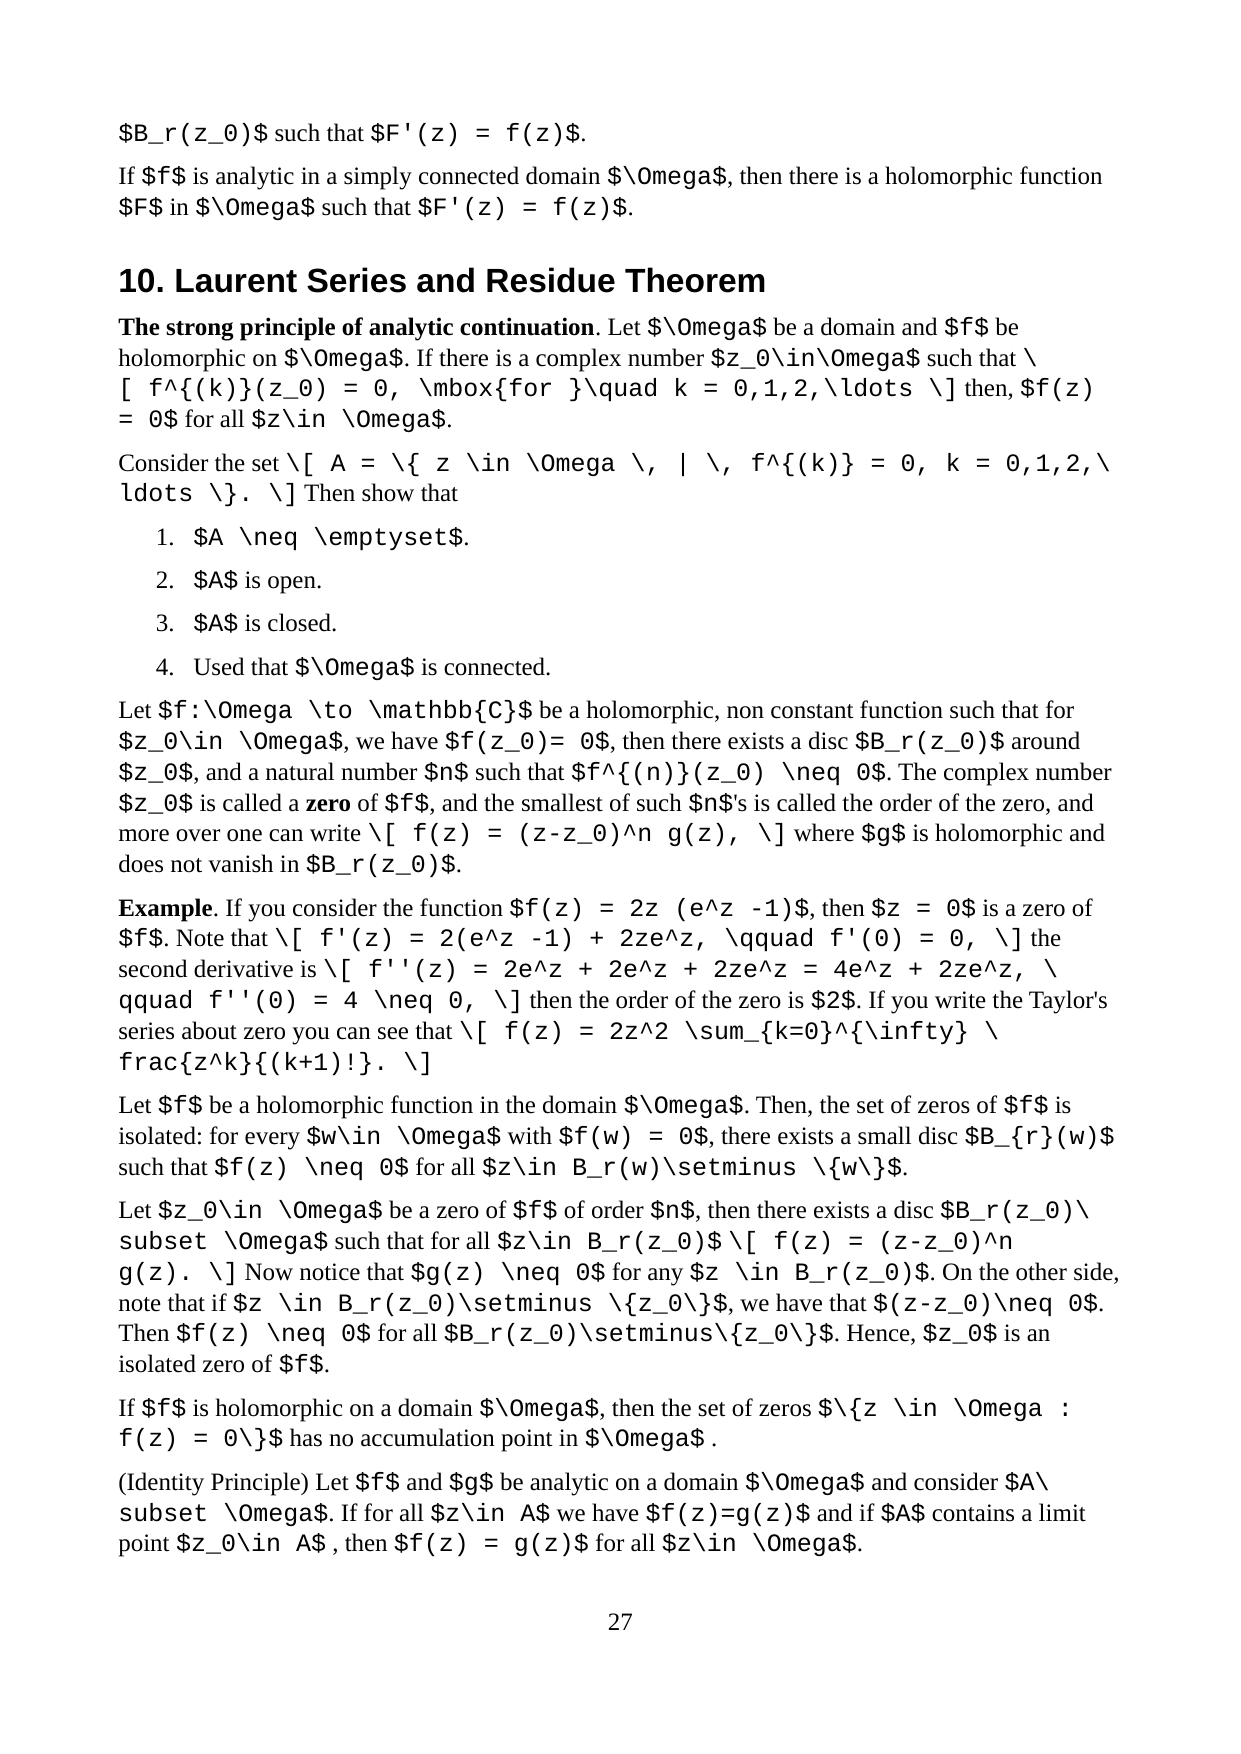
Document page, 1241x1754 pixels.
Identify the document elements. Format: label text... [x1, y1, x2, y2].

text If $f$ is holomorphic on a domain $\Omega$, then the set of zeros $\{z \in \Omega : f(z) = 0\}$ has no accumulation point in $\Omega$ . [118, 1393, 1122, 1454]
text If $f$ is analytic in a simply connected domain $\Omega$, then there is a holomorphic function $F$ in $\Omega$ such that $F'(z) = f(z)$. [118, 161, 1122, 223]
text (Identity Principle) Let $f$ and $g$ be analytic on a domain $\Omega$ and consider $A\subset \Omega$. If for all $z\in A$ we have $f(z)=g(z)$ and if $A$ contains a limit point $z_0\in A$ , then $f(z) = g(z)$ for all $z\in \Omega$. [118, 1467, 1122, 1559]
list Used that $\Omega$ is connected. [156, 652, 1122, 683]
subtitle Laurent Series and Residue Theorem [118, 261, 1122, 299]
text The strong principle of analytic continuation. Let $\Omega$ be a domain and $f$ be holomorphic on $\Omega$. If there is a complex number $z_0\in\Omega$ such that \[ f^{(k)}(z_0) = 0, \mbox{for }\quad k = 0,1,2,\ldots \] then, $f(z) = 0$ for all $z\in \Omega$. [118, 312, 1122, 435]
text Let $f$ be a holomorphic function in the domain $\Omega$. Then, the set of zeros of $f$ is isolated: for every $w\in \Omega$ with $f(w) = 0$, there exists a small disc $B_{r}(w)$ such that $f(z) \neq 0$ for all $z\in B_r(w)\setminus \{w\}$. [118, 1090, 1122, 1183]
list $A$ is open. [156, 565, 1122, 596]
list $A \neq \emptyset$. [156, 522, 1122, 553]
text Let $z_0\in \Omega$ be a zero of $f$ of order $n$, then there exists a disc $B_r(z_0)\subset \Omega$ such that for all $z\in B_r(z_0)$ \[ f(z) = (z-z_0)^n g(z). \] Now notice that $g(z) \neq 0$ for any $z \in B_r(z_0)$. On the other side, note that if $z \in B_r(z_0)\setminus \{z_0\}$, we have that $(z-z_0)\neq 0$. Then $f(z) \neq 0$ for all $B_r(z_0)\setminus\{z_0\}$. Hence, $z_0$ is an isolated zero of $f$. [118, 1195, 1122, 1380]
list $A$ is closed. [156, 608, 1122, 639]
text Let $f:\Omega \to \mathbb{C}$ be a holomorphic, non constant function such that for $z_0\in \Omega$, we have $f(z_0)= 0$, then there exists a disc $B_r(z_0)$ around $z_0$, and a natural number $n$ such that $f^{(n)}(z_0) \neq 0$. The complex number $z_0$ is called a zero of $f$, and the smallest of such $n$'s is called the order of the zero, and more over one can write \[ f(z) = (z-z_0)^n g(z), \] where $g$ is holomorphic and does not vanish in $B_r(z_0)$. [118, 695, 1122, 880]
text $B_r(z_0)$ such that $F'(z) = f(z)$. [118, 118, 1122, 149]
text Example. If you consider the function $f(z) = 2z (e^z -1)$, then $z = 0$ is a zero of $f$. Note that \[ f'(z) = 2(e^z -1) + 2ze^z, \qquad f'(0) = 0, \] the second derivative is \[ f''(z) = 2e^z + 2e^z + 2ze^z = 4e^z + 2ze^z, \qquad f''(0) = 4 \neq 0, \] then the order of the zero is $2$. If you write the Taylor's series about zero you can see that \[ f(z) = 2z^2 \sum_{k=0}^{\infty} \frac{z^k}{(k+1)!}. \] [118, 893, 1122, 1078]
text Consider the set \[ A = \{ z \in \Omega \, | \, f^{(k)} = 0, k = 0,1,2,\ldots \}. \] Then show that [118, 448, 1122, 509]
